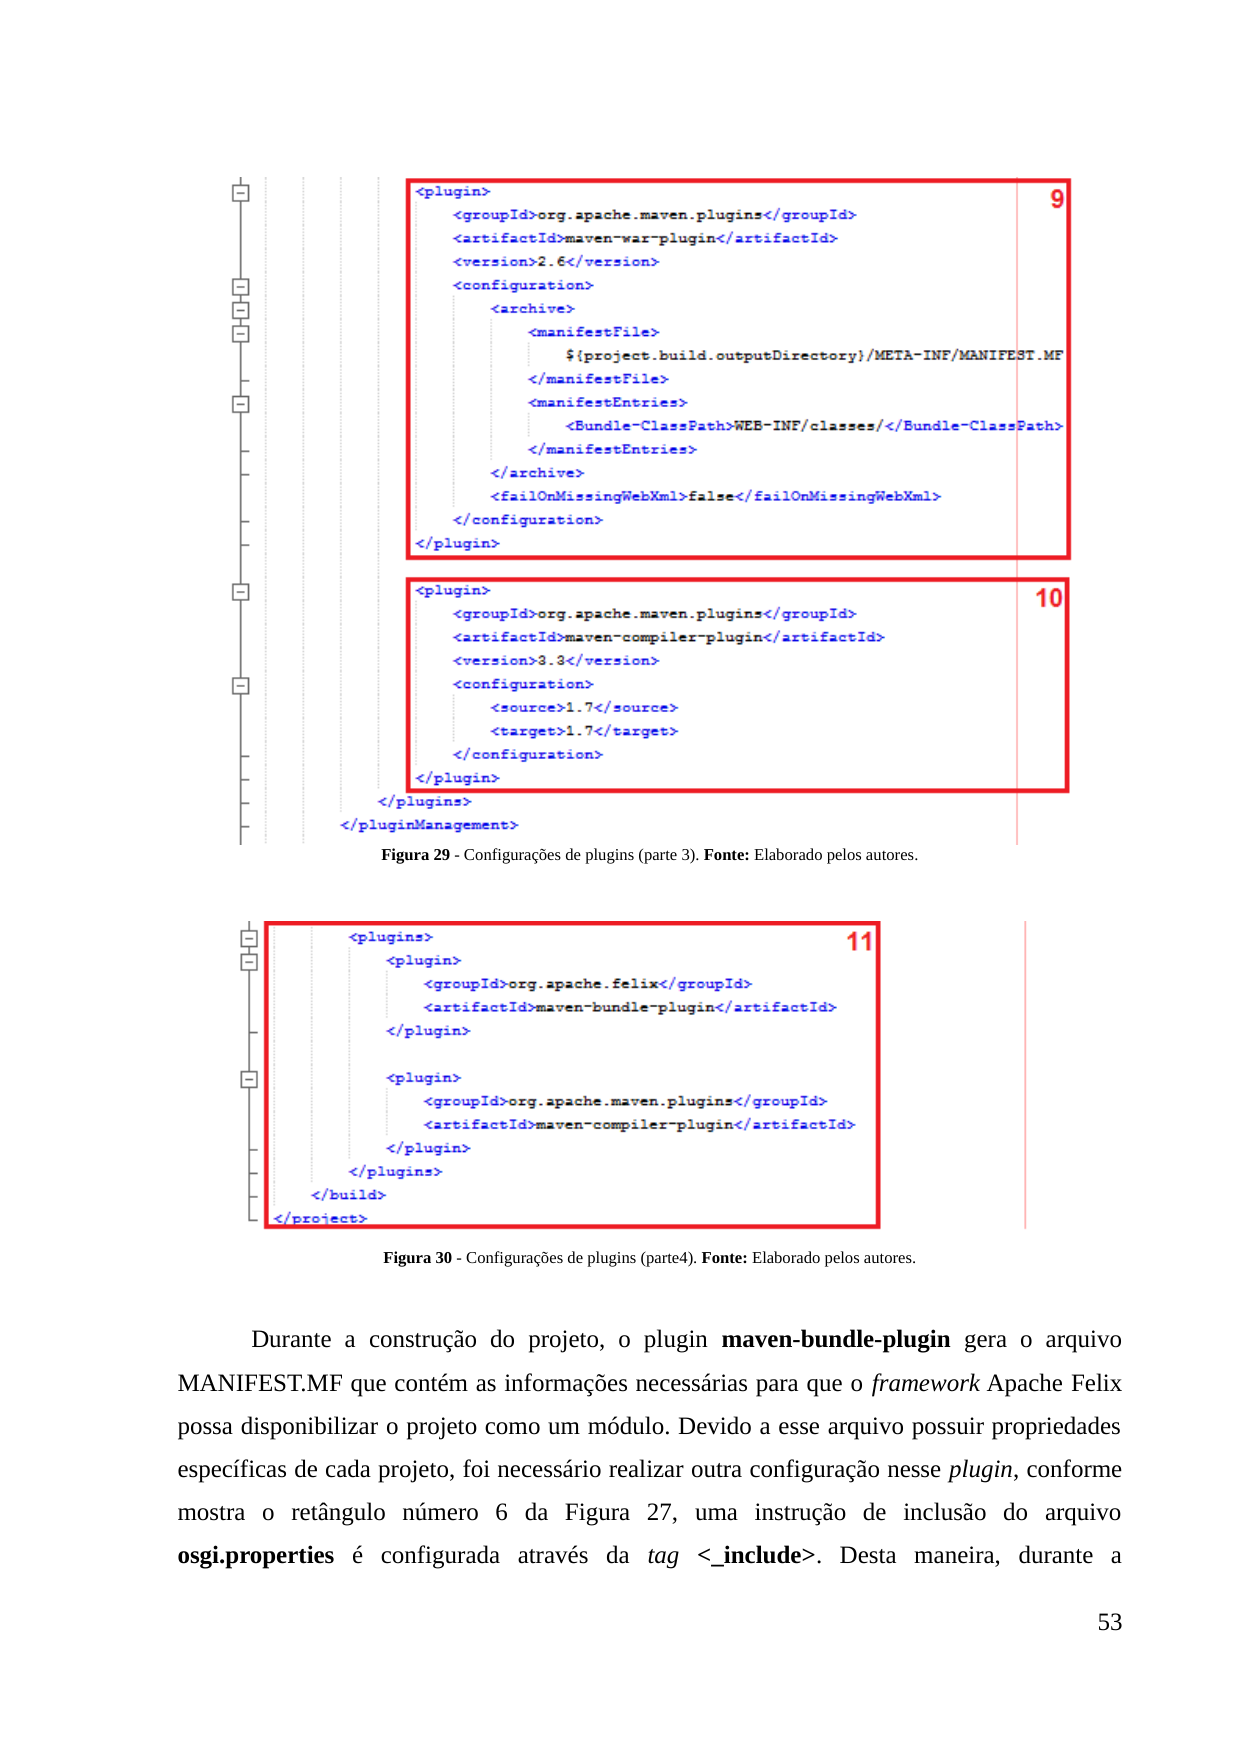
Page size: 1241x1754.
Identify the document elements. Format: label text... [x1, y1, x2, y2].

text Figura 30 - Configurações de plugins (parte4). Fonte: Elaborado pelos autores. [233, 1248, 1066, 1267]
text Figura 29 - Configurações de plugins (parte 3). Fonte: Elaborado pelos autores. [224, 845, 1076, 864]
text Durante a construção do projeto, o plugin maven-bundle-plugin gera o arquivo MANIFEST.MF que contém as informações necessárias para que o framework Apache Felix possa disponibilizar o projeto como um módulo. Devido a esse arquivo possuir propriedades específicas de cada projeto, foi necessário realizar outra configuração nesse plugin, conforme mostra o retângulo número 6 da Figura 27, uma instrução de inclusão do arquivo osgi.properties é configurada através da tag <_include>. Desta maneira, durante a [177, 1324, 1122, 1569]
picture [223, 177, 1076, 845]
picture [233, 921, 1067, 1248]
